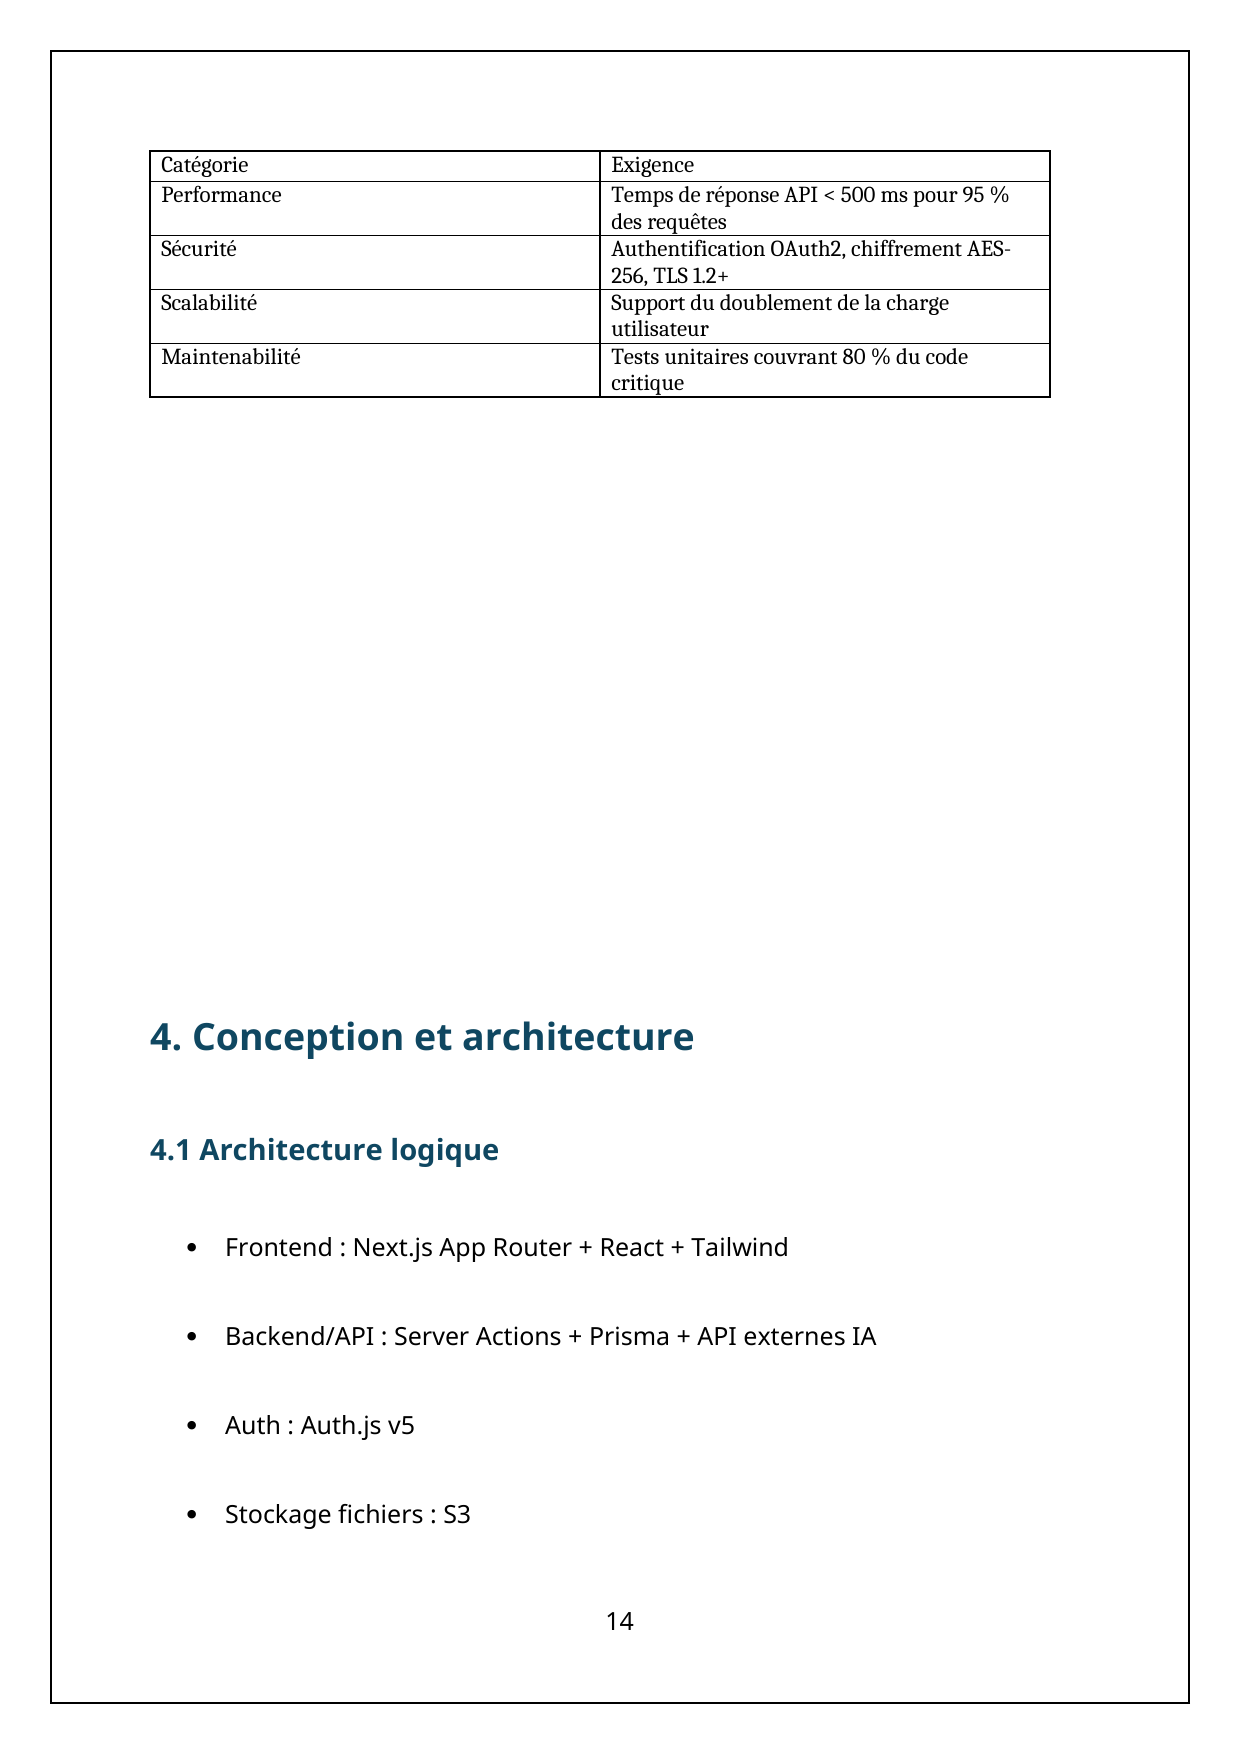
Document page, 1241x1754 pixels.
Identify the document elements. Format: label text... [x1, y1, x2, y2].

list Backend/API : Server Actions + Prisma + API externes IA [187, 1319, 1090, 1353]
list Stockage fichiers : S3 [187, 1497, 1090, 1531]
subtitle 4.1 Architecture logique [150, 1130, 1090, 1169]
table_header Catégorie [151, 152, 599, 181]
table_cell Support du doublement de la charge utilisateur [601, 290, 1049, 342]
table_cell Maintenabilité [151, 344, 599, 396]
table_header Exigence [601, 152, 1049, 181]
list Frontend : Next.js App Router + React + Tailwind [187, 1229, 1090, 1264]
list Auth : Auth.js v5 [187, 1408, 1090, 1442]
table_cell Scalabilité [151, 290, 599, 342]
table_cell Temps de réponse API < 500 ms pour 95 % des requêtes [601, 182, 1049, 235]
subtitle 4. Conception et architecture [150, 1011, 1090, 1062]
table_cell Authentification OAuth2, chiffrement AES-256, TLS 1.2+ [601, 236, 1049, 289]
table_cell Tests unitaires couvrant 80 % du code critique [601, 344, 1049, 396]
table_cell Performance [151, 182, 599, 235]
table_cell Sécurité [151, 236, 599, 289]
